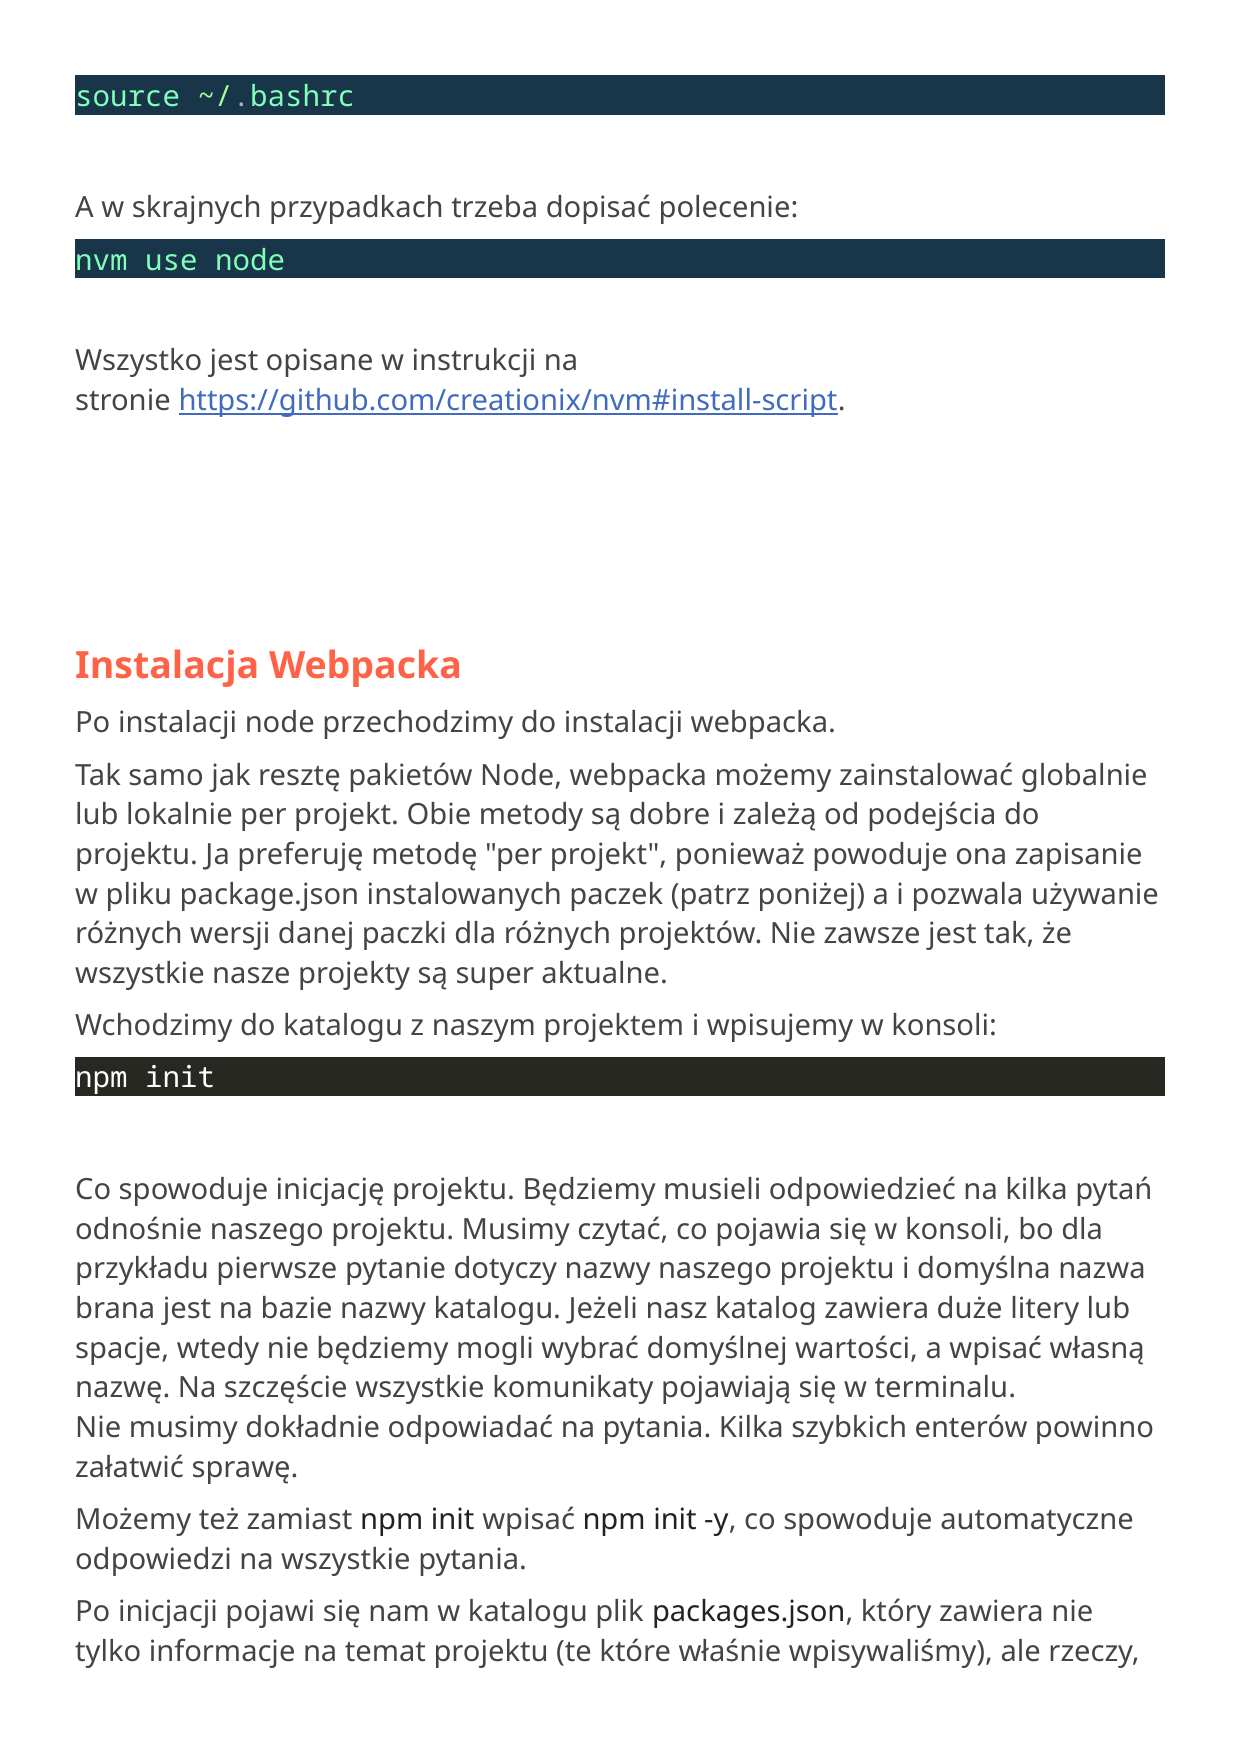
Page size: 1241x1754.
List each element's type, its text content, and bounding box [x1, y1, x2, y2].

text Wchodzimy do katalogu z naszym projektem i wpisujemy w konsoli: [75, 1004, 1165, 1044]
text Możemy też zamiast npm init wpisać npm init -y, co spowoduje automatyczne odpowiedzi na wszystkie pytania. [75, 1498, 1165, 1578]
text Co spowoduje inicjację projektu. Będziemy musieli odpowiedzieć na kilka pytań odnośnie naszego projektu. Musimy czytać, co pojawia się w konsoli, bo dla przykładu pierwsze pytanie dotyczy nazwy naszego projektu i domyślna nazwa brana jest na bazie nazwy katalogu. Jeżeli nasz katalog zawiera duże litery lub spacje, wtedy nie będziemy mogli wybrać domyślnej wartości, a wpisać własną nazwę. Na szczęście wszystkie komunikaty pojawiają się w terminalu. Nie musimy dokładnie odpowiadać na pytania. Kilka szybkich enterów powinno załatwić sprawę. [75, 1168, 1165, 1486]
text source ~/.bashrc [75, 75, 1165, 115]
text Wszystko jest opisane w instrukcji na stronie https://github.com/creationix/nvm#install-script. [75, 339, 1165, 419]
subtitle Instalacja Webpacka [75, 638, 1165, 689]
text nvm use node [75, 239, 1165, 278]
text Tak samo jak resztę pakietów Node, webpacka możemy zainstalować globalnie lub lokalnie per projekt. Obie metody są dobre i zależą od podejścia do projektu. Ja preferuję metodę "per projekt", ponieważ powoduje ona zapisanie w pliku package.json instalowanych paczek (patrz poniżej) a i pozwala używanie różnych wersji danej paczki dla różnych projektów. Nie zawsze jest tak, że wszystkie nasze projekty są super aktualne. [75, 754, 1165, 992]
text Po inicjacji pojawi się nam w katalogu plik packages.json, który zawiera nie tylko informacje na temat projektu (te które właśnie wpisywaliśmy), ale rzeczy, [75, 1590, 1165, 1669]
text Po instalacji node przechodzimy do instalacji webpacka. [75, 702, 1165, 741]
text A w skrajnych przypadkach trzeba dopisać polecenie: [75, 187, 1165, 226]
text npm init [75, 1057, 1165, 1096]
